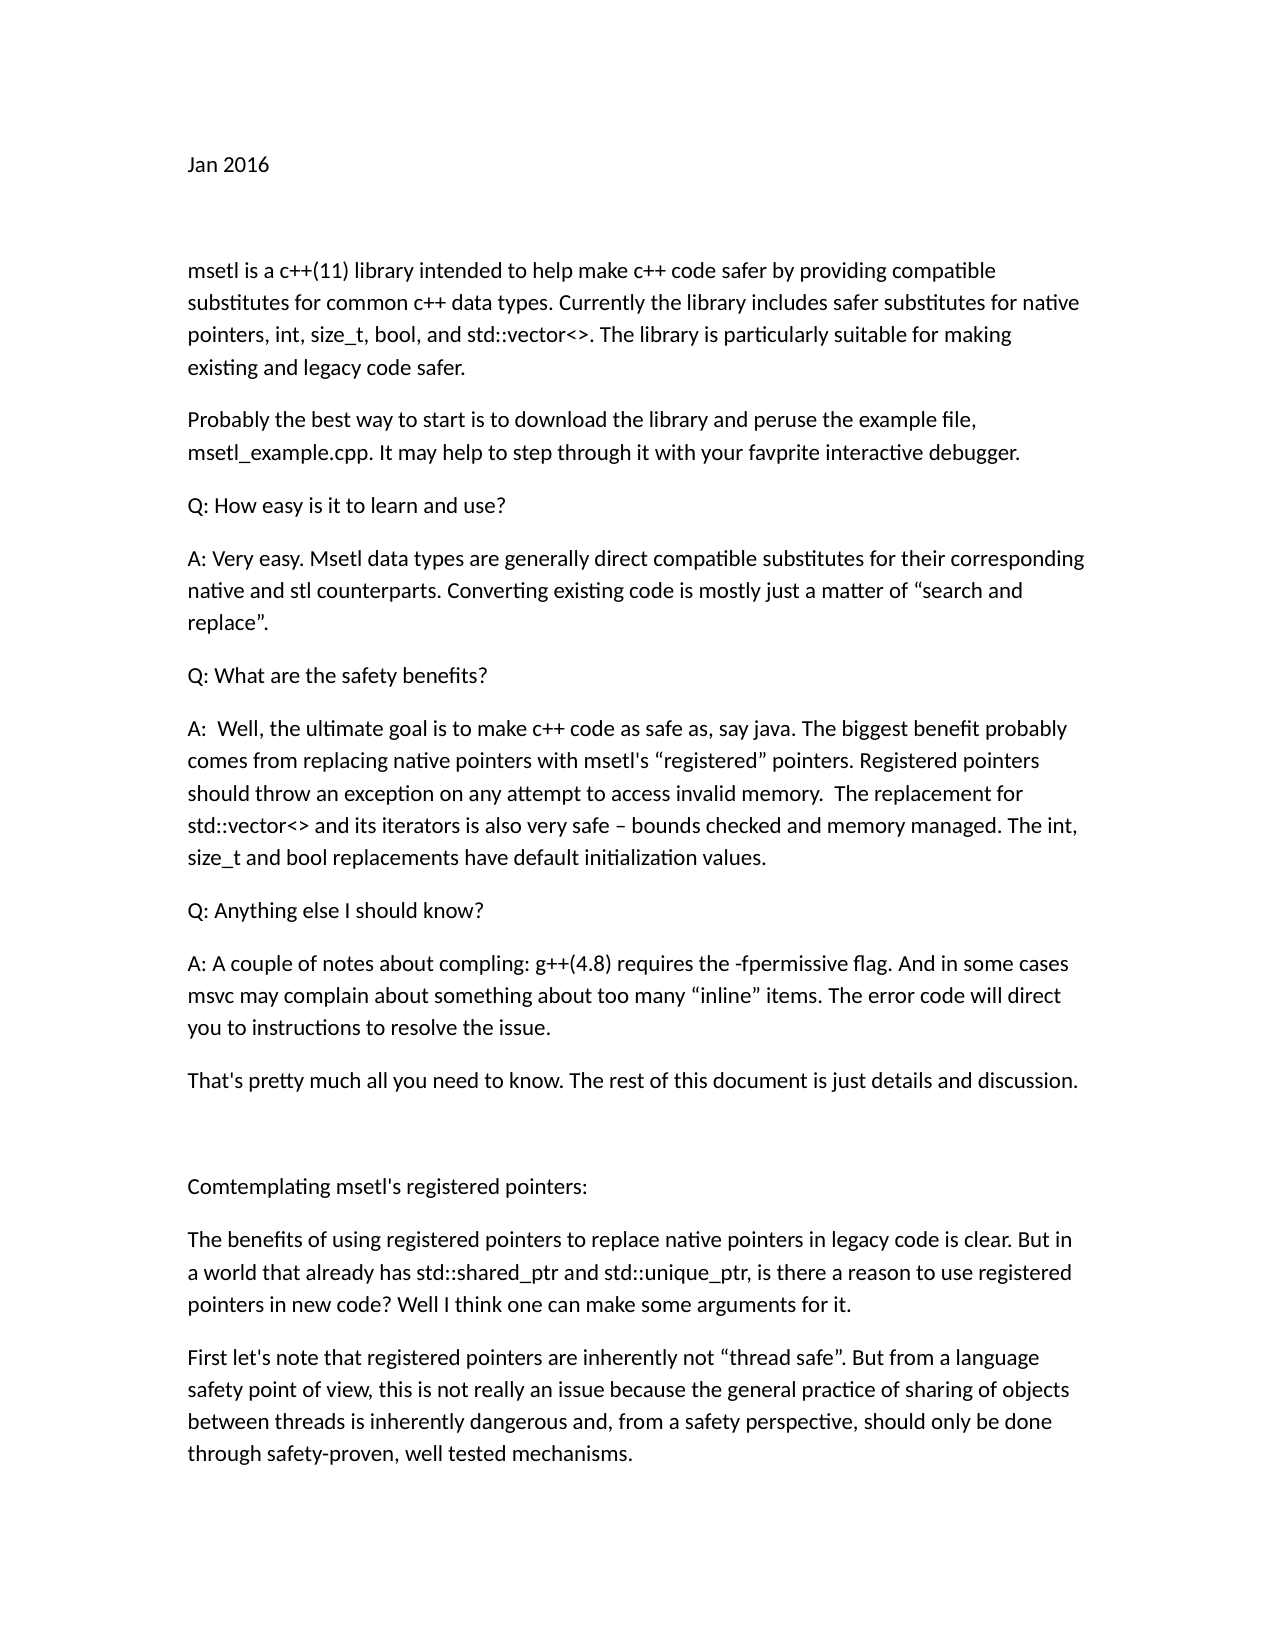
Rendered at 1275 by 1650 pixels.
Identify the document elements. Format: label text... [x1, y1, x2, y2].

text That's pretty much all you need to know. The rest of this document is just details and discussion. [187, 1066, 1087, 1094]
text First let's note that registered pointers are inherently not “thread safe”. But from a language safety point of view, this is not really an issue because the general practice of sharing of objects between threads is inherently dangerous and, from a safety perspective, should only be done through safety-proven, well tested mechanisms. [187, 1343, 1087, 1467]
text Comtemplating msetl's registered pointers: [187, 1172, 1087, 1201]
text Q: What are the safety benefits? [187, 661, 1087, 689]
text Q: How easy is it to learn and use? [187, 491, 1087, 519]
text A: Well, the ultimate goal is to make c++ code as safe as, say java. The biggest benefit probably comes from replacing native pointers with msetl's “registered” pointers. Registered pointers should throw an exception on any attempt to access invalid memory. The replacement for std::vector<> and its iterators is also very safe – bounds checked and memory managed. The int, size_t and bool replacements have default initialization values. [187, 714, 1087, 871]
text Probably the best way to start is to download the library and peruse the example file, msetl_example.cpp. It may help to step through it with your favprite interactive debugger. [187, 406, 1087, 466]
text msetl is a c++(11) library intended to help make c++ code safer by providing compatible substitutes for common c++ data types. Currently the library includes safer substitutes for native pointers, int, size_t, bool, and std::vector<>. The library is particularly suitable for making existing and legacy code safer. [187, 256, 1087, 381]
text A: A couple of notes about compling: g++(4.8) requires the -fpermissive flag. And in some cases msvc may complain about something about too many “inline” items. The error code will direct you to instructions to resolve the issue. [187, 949, 1087, 1041]
text Jan 2016 [187, 150, 1087, 178]
text A: Very easy. Msetl data types are generally direct compatible substitutes for their corresponding native and stl counterparts. Converting existing code is mostly just a matter of “search and replace”. [187, 544, 1087, 636]
text Q: Anything else I should know? [187, 896, 1087, 924]
text The benefits of using registered pointers to replace native pointers in legacy code is clear. But in a world that already has std::shared_ptr and std::unique_ptr, is there a reason to use registered pointers in new code? Well I think one can make some arguments for it. [187, 1226, 1087, 1318]
